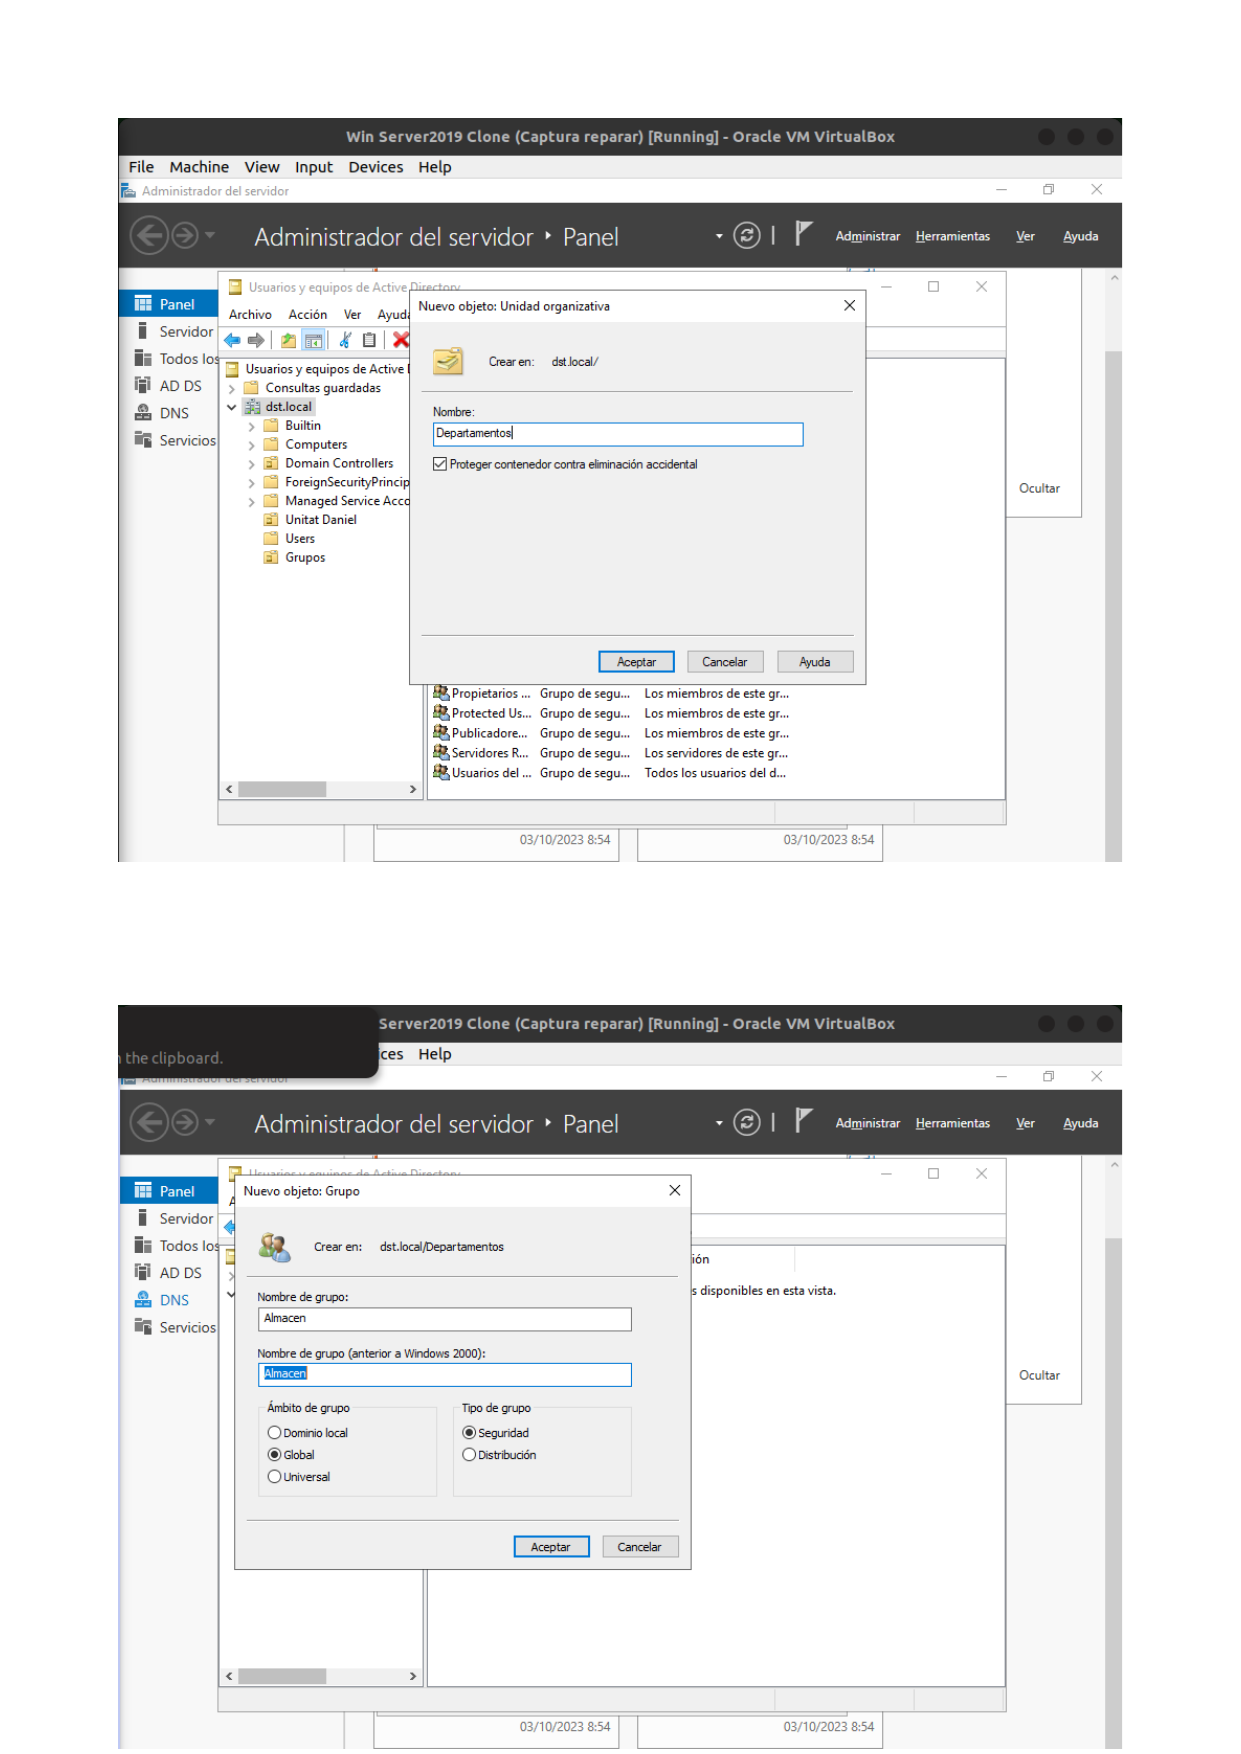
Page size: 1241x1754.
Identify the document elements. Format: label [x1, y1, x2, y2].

picture [118, 1005, 1123, 1749]
picture [118, 118, 1123, 862]
